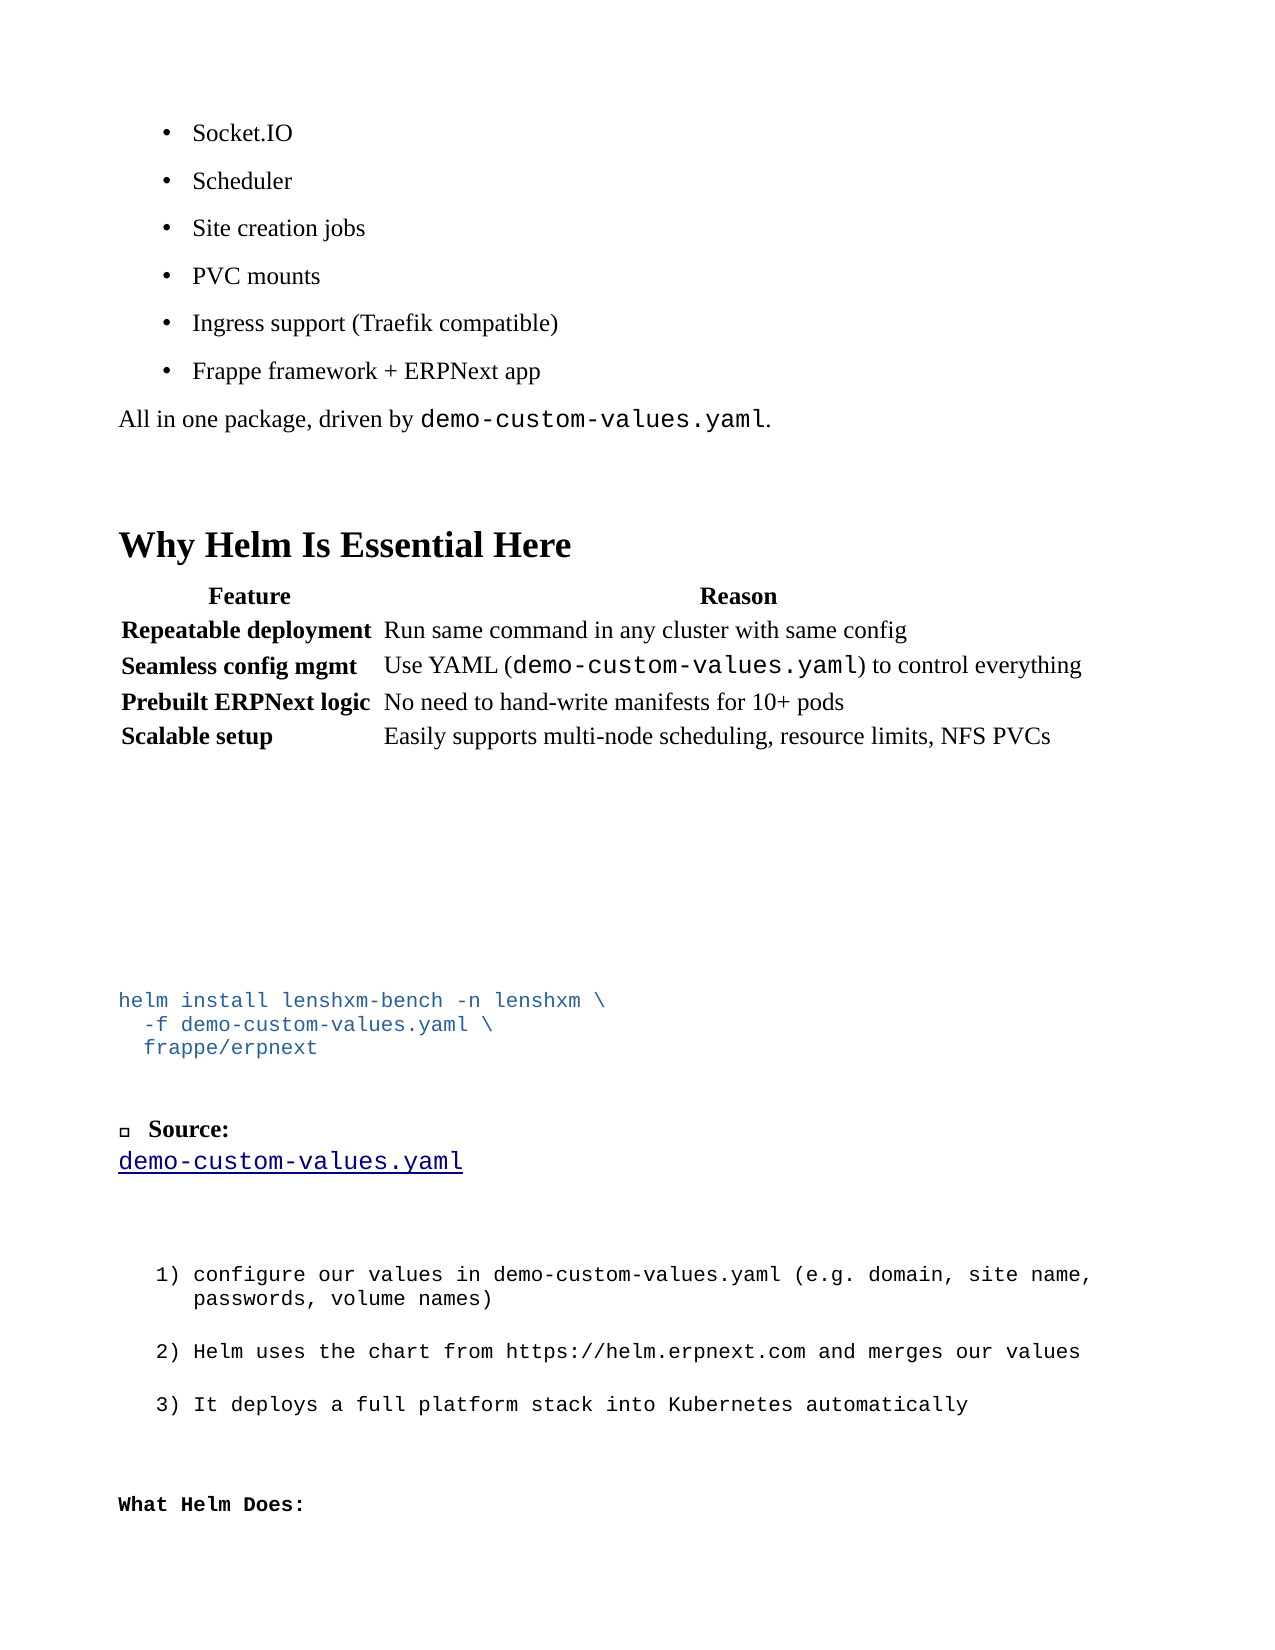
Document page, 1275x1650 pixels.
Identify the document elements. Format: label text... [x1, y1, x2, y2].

list configure our values in demo-custom-values.yaml (e.g. domain, site name, passwords, volume names) [156, 1264, 1157, 1311]
table_cell Prebuilt ERPNext logic [118, 684, 381, 718]
table_cell Repeatable deployment [118, 613, 381, 647]
table_cell Easily supports multi-node scheduling, resource limits, NFS PVCs [381, 718, 1096, 753]
table_cell Use YAML (demo-custom-values.yaml) to control everything [381, 647, 1096, 684]
list Helm uses the chart from https://helm.erpnext.com and merges our values [156, 1341, 1157, 1364]
list Socket.IO [162, 118, 1157, 147]
text All in one package, driven by demo-custom-values.yaml. [118, 404, 1157, 434]
text What Helm Does: [118, 1447, 1157, 1518]
list Site creation jobs [162, 213, 1157, 242]
table_cell Run same command in any cluster with same config [381, 613, 1096, 647]
table_cell Scalable setup [118, 718, 381, 753]
list Frappe framework + ERPNext app [162, 356, 1157, 385]
list PVC mounts [162, 261, 1157, 290]
list Scheduler [162, 166, 1157, 194]
table_cell No need to hand-write manifests for 10+ pods [381, 684, 1096, 718]
list It deploys a full platform stack into Kubernetes automatically [156, 1394, 1157, 1418]
table_header Reason [381, 578, 1096, 612]
text 📂 Source: demo-custom-values.yaml [118, 1114, 1157, 1177]
subtitle Why Helm Is Essential Here [118, 522, 1157, 565]
text -f demo-custom-values.yaml \ [118, 1013, 1157, 1037]
table_header Feature [118, 578, 381, 612]
text helm install lenshxm-bench -n lenshxm \ [118, 990, 1157, 1013]
text frappe/erpnext [118, 1037, 1157, 1084]
table_cell Seamless config mgmt [118, 647, 381, 684]
list Ingress support (Traefik compatible) [162, 308, 1157, 337]
